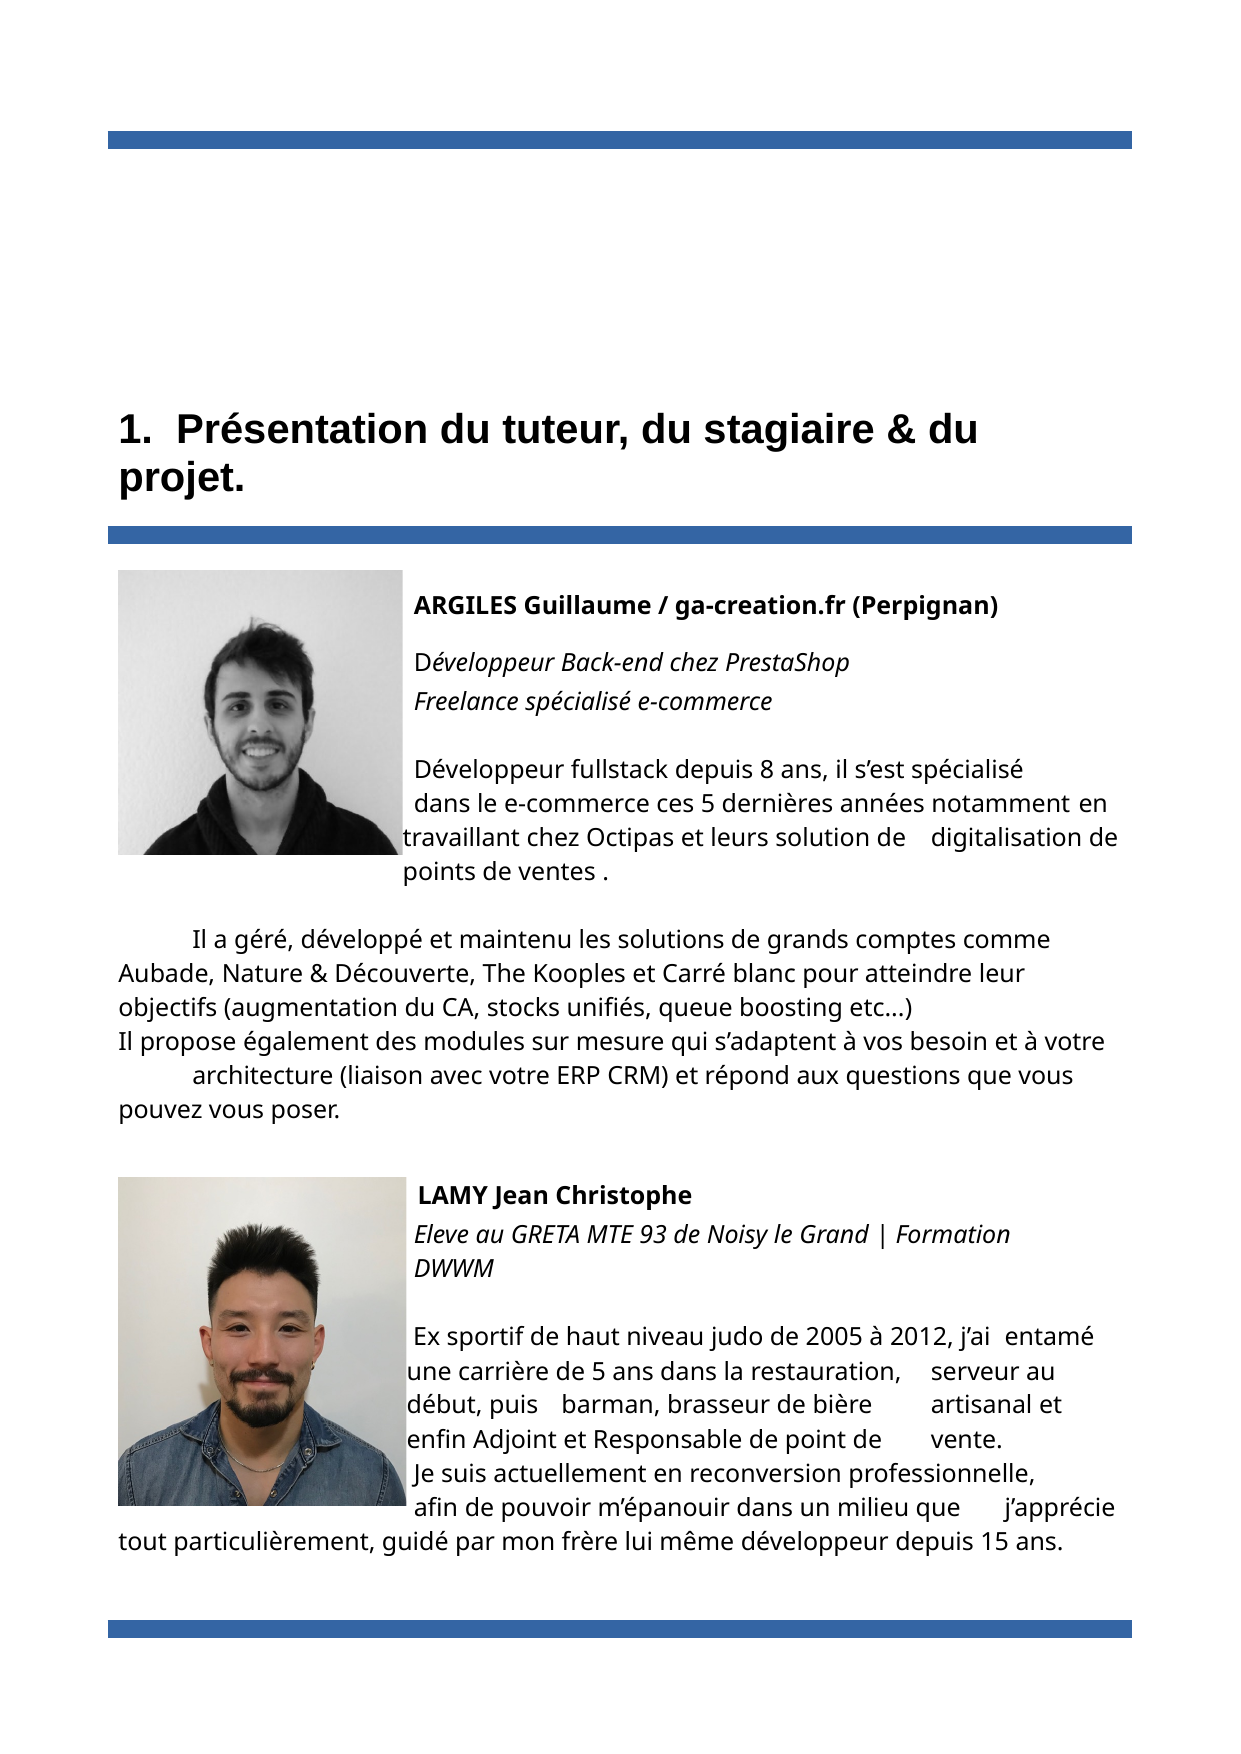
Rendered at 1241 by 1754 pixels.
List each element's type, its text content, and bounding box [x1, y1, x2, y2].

text Développeur fullstack depuis 8 ans, il s’est spécialisé dans le e-commerce ces 5 dernières années notamment en travaillant chez Octipas et leurs solution de digitalisation de points de ventes . [118, 751, 1122, 888]
text Il a géré, développé et maintenu les solutions de grands comptes comme Aubade, Nature & Découverte, The Kooples et Carré blanc pour atteindre leur objectifs (augmentation du CA, stocks unifiés, queue boosting etc...) [118, 922, 1122, 1024]
text Il propose également des modules sur mesure qui s’adaptent à vos besoin et à votre architecture (liaison avec votre ERP CRM) et répond aux questions que vous pouvez vous poser. [118, 1024, 1122, 1126]
text Eleve au GRETA MTE 93 de Noisy le Grand | Formation DWWM [407, 1217, 1122, 1285]
text ARGILES Guillaume / ga-creation.fr (Perpignan) [118, 544, 1122, 626]
text Ex sportif de haut niveau judo de 2005 à 2012, j’ai entamé une carrière de 5 ans dans la restauration, serveur au début, puis barman, brasseur de bière artisanal et enfin Adjoint et Responsable de point de vente. [407, 1319, 1122, 1455]
subtitle 1. Présentation du tuteur, du stagiaire & du projet. [118, 404, 1122, 500]
text [118, 513, 1122, 526]
text LAMY Jean Christophe [118, 1160, 1122, 1217]
picture [118, 570, 403, 855]
picture [118, 1177, 407, 1506]
text Développeur Back-end chez PrestaShop [403, 626, 1122, 683]
text Freelance spécialisé e-commerce [403, 683, 1122, 717]
text Je suis actuellement en reconversion professionnelle, afin de pouvoir m’épanouir dans un milieu que j’apprécie tout particulièrement, guidé par mon frère lui même développeur depuis 15 ans. [118, 1455, 1122, 1557]
